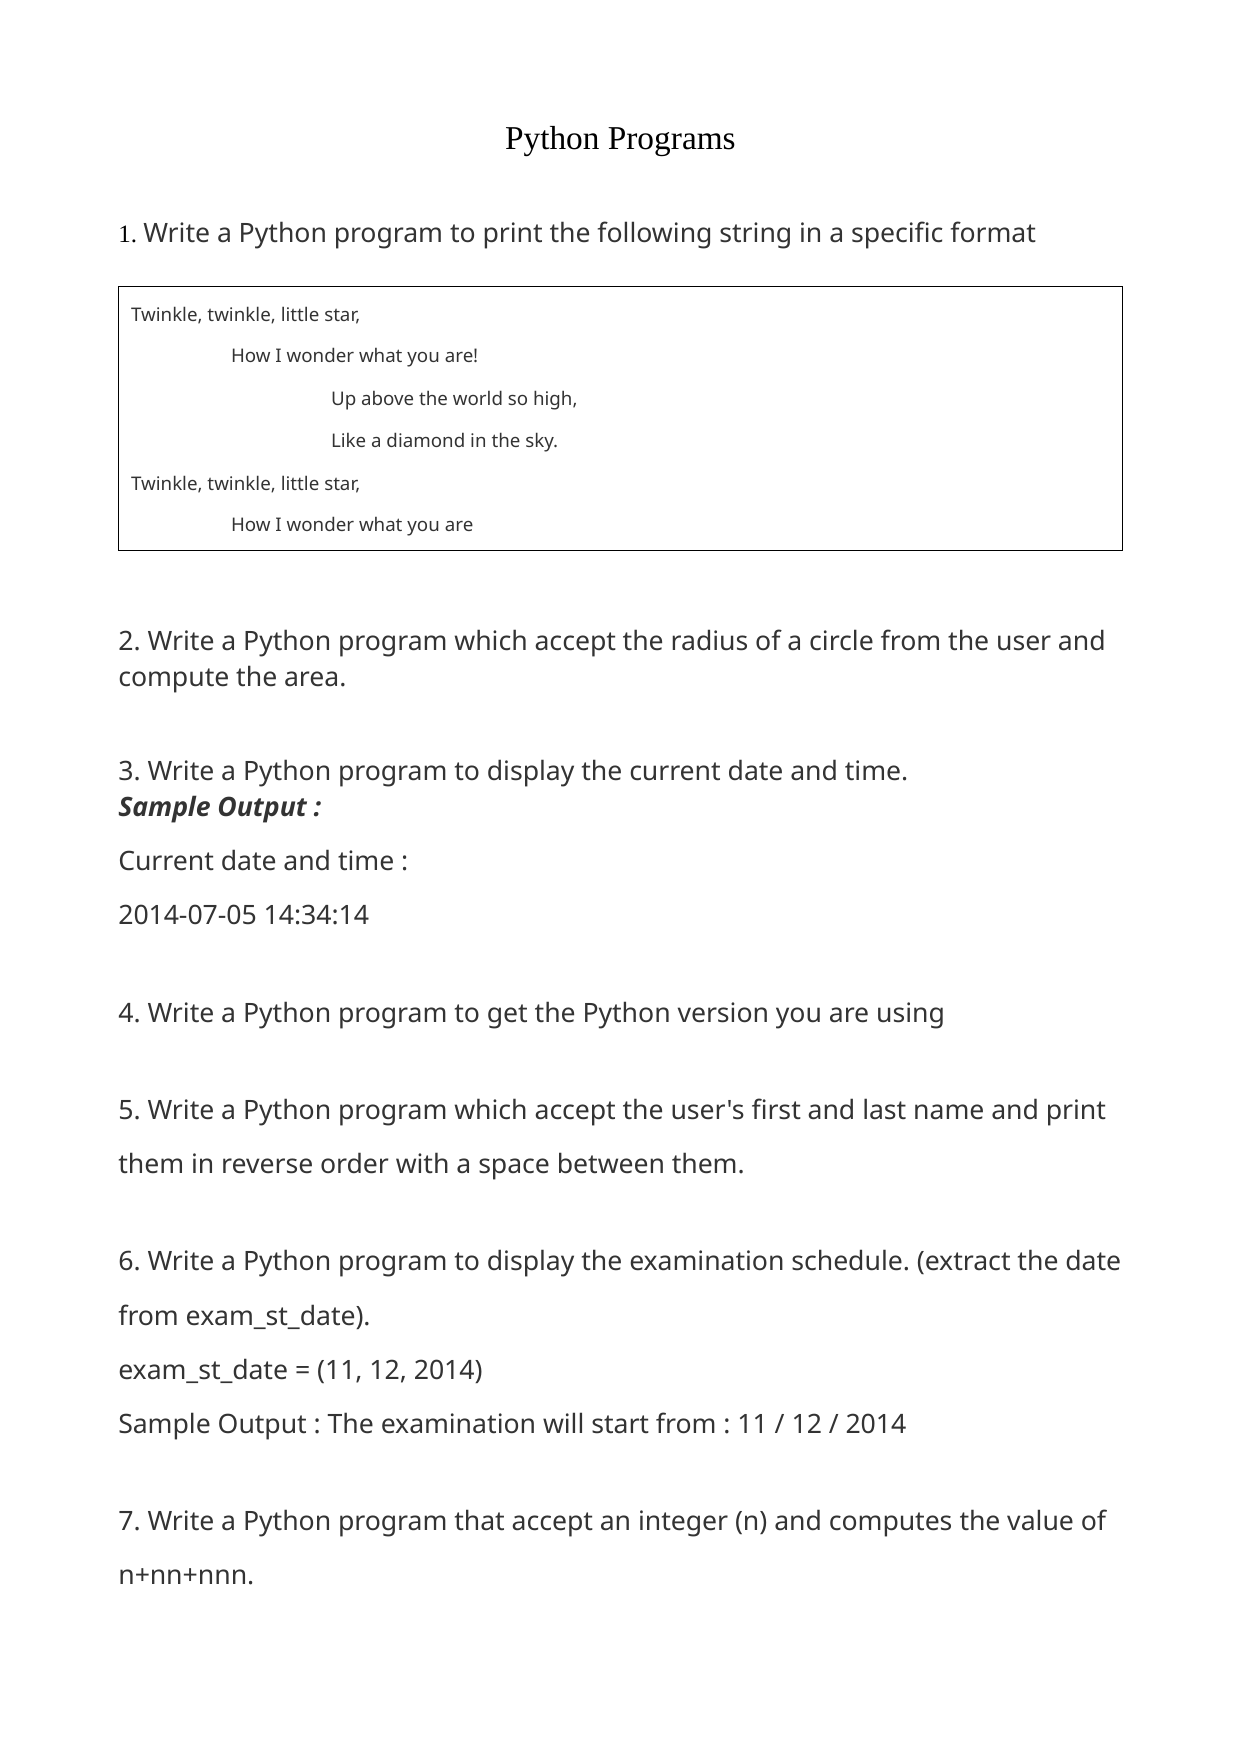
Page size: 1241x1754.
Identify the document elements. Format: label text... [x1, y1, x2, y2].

text How I wonder what you are! [119, 328, 1122, 369]
text 6. Write a Python program to display the examination schedule. (extract the date from exam_st_date). exam_st_date = (11, 12, 2014) Sample Output : The examination will start from : 11 / 12 / 2014 [118, 1242, 1122, 1441]
text Python Programs [118, 118, 1122, 156]
text 5. Write a Python program which accept the user's first and last name and print them in reverse order with a space between them. [118, 1091, 1122, 1181]
text 4. Write a Python program to get the Python version you are using [118, 994, 1122, 1030]
text 2. Write a Python program which accept the radius of a circle from the user and compute the area. [118, 622, 1122, 694]
text How I wonder what you are [119, 497, 1122, 550]
text Twinkle, twinkle, little star, [119, 455, 1122, 496]
text Up above the world so high, [119, 371, 1122, 411]
text 7. Write a Python program that accept an integer (n) and computes the value of n+nn+nnn. [118, 1502, 1122, 1592]
text Like a diamond in the sky. [119, 413, 1122, 453]
text 3. Write a Python program to display the current date and time. [118, 752, 1122, 788]
text Sample Output : Current date and time : 2014-07-05 14:34:14 [118, 788, 1122, 932]
text 1. Write a Python program to print the following string in a specific format [118, 214, 1122, 250]
text Twinkle, twinkle, little star, [119, 287, 1122, 327]
